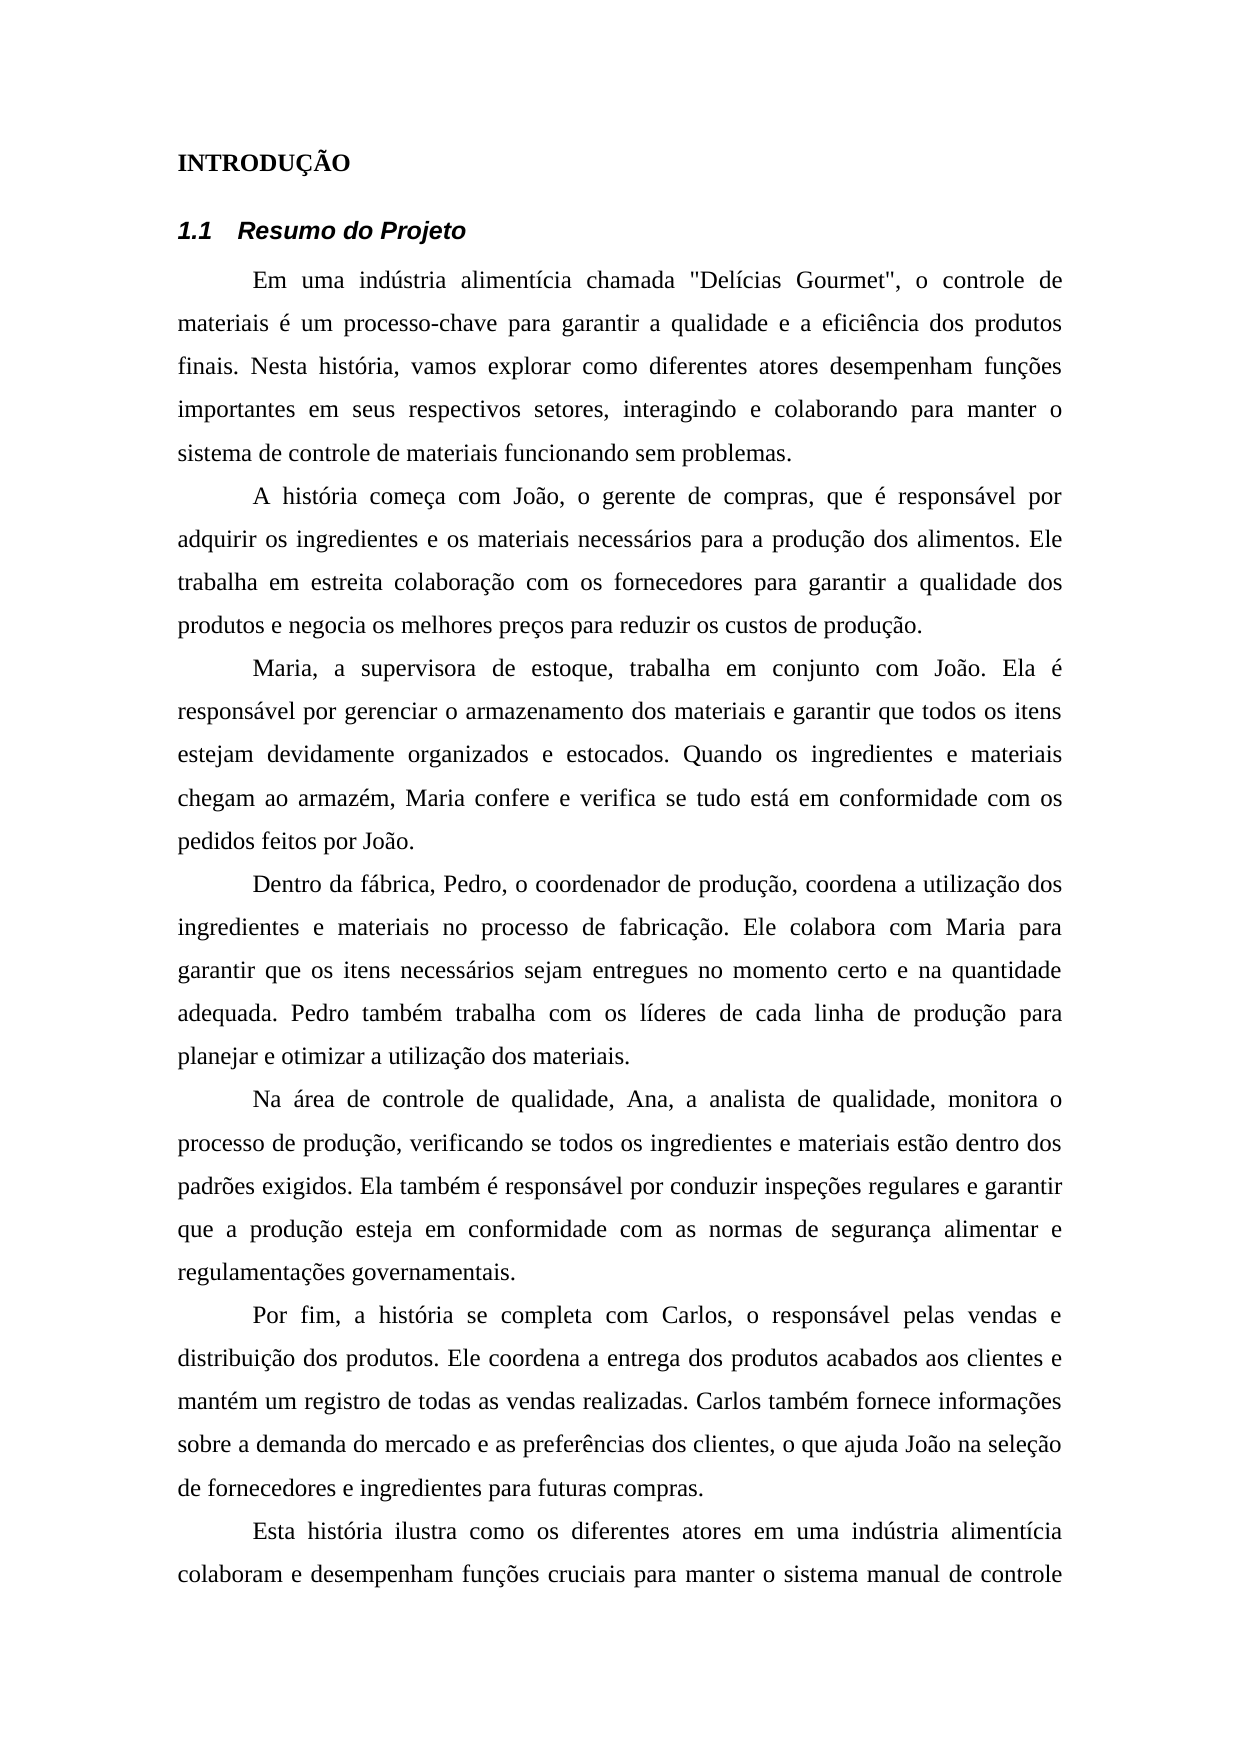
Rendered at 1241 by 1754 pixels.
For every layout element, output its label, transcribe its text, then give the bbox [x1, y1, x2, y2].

text Por fim, a história se completa com Carlos, o responsável pelas vendas e distribuição dos produtos. Ele coordena a entrega dos produtos acabados aos clientes e mantém um registro de todas as vendas realizadas. Carlos também fornece informações sobre a demanda do mercado e as preferências dos clientes, o que ajuda João na seleção de fornecedores e ingredientes para futuras compras. [177, 1300, 1063, 1501]
text Na área de controle de qualidade, Ana, a analista de qualidade, monitora o processo de produção, verificando se todos os ingredientes e materiais estão dentro dos padrões exigidos. Ela também é responsável por conduzir inspeções regulares e garantir que a produção esteja em conformidade com as normas de segurança alimentar e regulamentações governamentais. [177, 1084, 1063, 1286]
text A história começa com João, o gerente de compras, que é responsável por adquirir os ingredientes e os materiais necessários para a produção dos alimentos. Ele trabalha em estreita colaboração com os fornecedores para garantir a qualidade dos produtos e negocia os melhores preços para reduzir os custos de produção. [177, 481, 1063, 639]
text Esta história ilustra como os diferentes atores em uma indústria alimentícia colaboram e desempenham funções cruciais para manter o sistema manual de controle [177, 1516, 1063, 1588]
title INTRODUÇÃO [177, 148, 1063, 176]
text Dentro da fábrica, Pedro, o coordenador de produção, coordena a utilização dos ingredientes e materiais no processo de fabricação. Ele colabora com Maria para garantir que os itens necessários sejam entregues no momento certo e na quantidade adequada. Pedro também trabalha com os líderes de cada linha de produção para planejar e otimizar a utilização dos materiais. [177, 869, 1063, 1070]
text Maria, a supervisora de estoque, trabalha em conjunto com João. Ela é responsável por gerenciar o armazenamento dos materiais e garantir que todos os itens estejam devidamente organizados e estocados. Quando os ingredientes e materiais chegam ao armazém, Maria confere e verifica se tudo está em conformidade com os pedidos feitos por João. [177, 653, 1063, 854]
subtitle Resumo do Projeto [177, 216, 1063, 244]
text Em uma indústria alimentícia chamada "Delícias Gourmet", o controle de materiais é um processo-chave para garantir a qualidade e a eficiência dos produtos finais. Nesta história, vamos explorar como diferentes atores desempenham funções importantes em seus respectivos setores, interagindo e colaborando para manter o sistema de controle de materiais funcionando sem problemas. [177, 265, 1063, 466]
